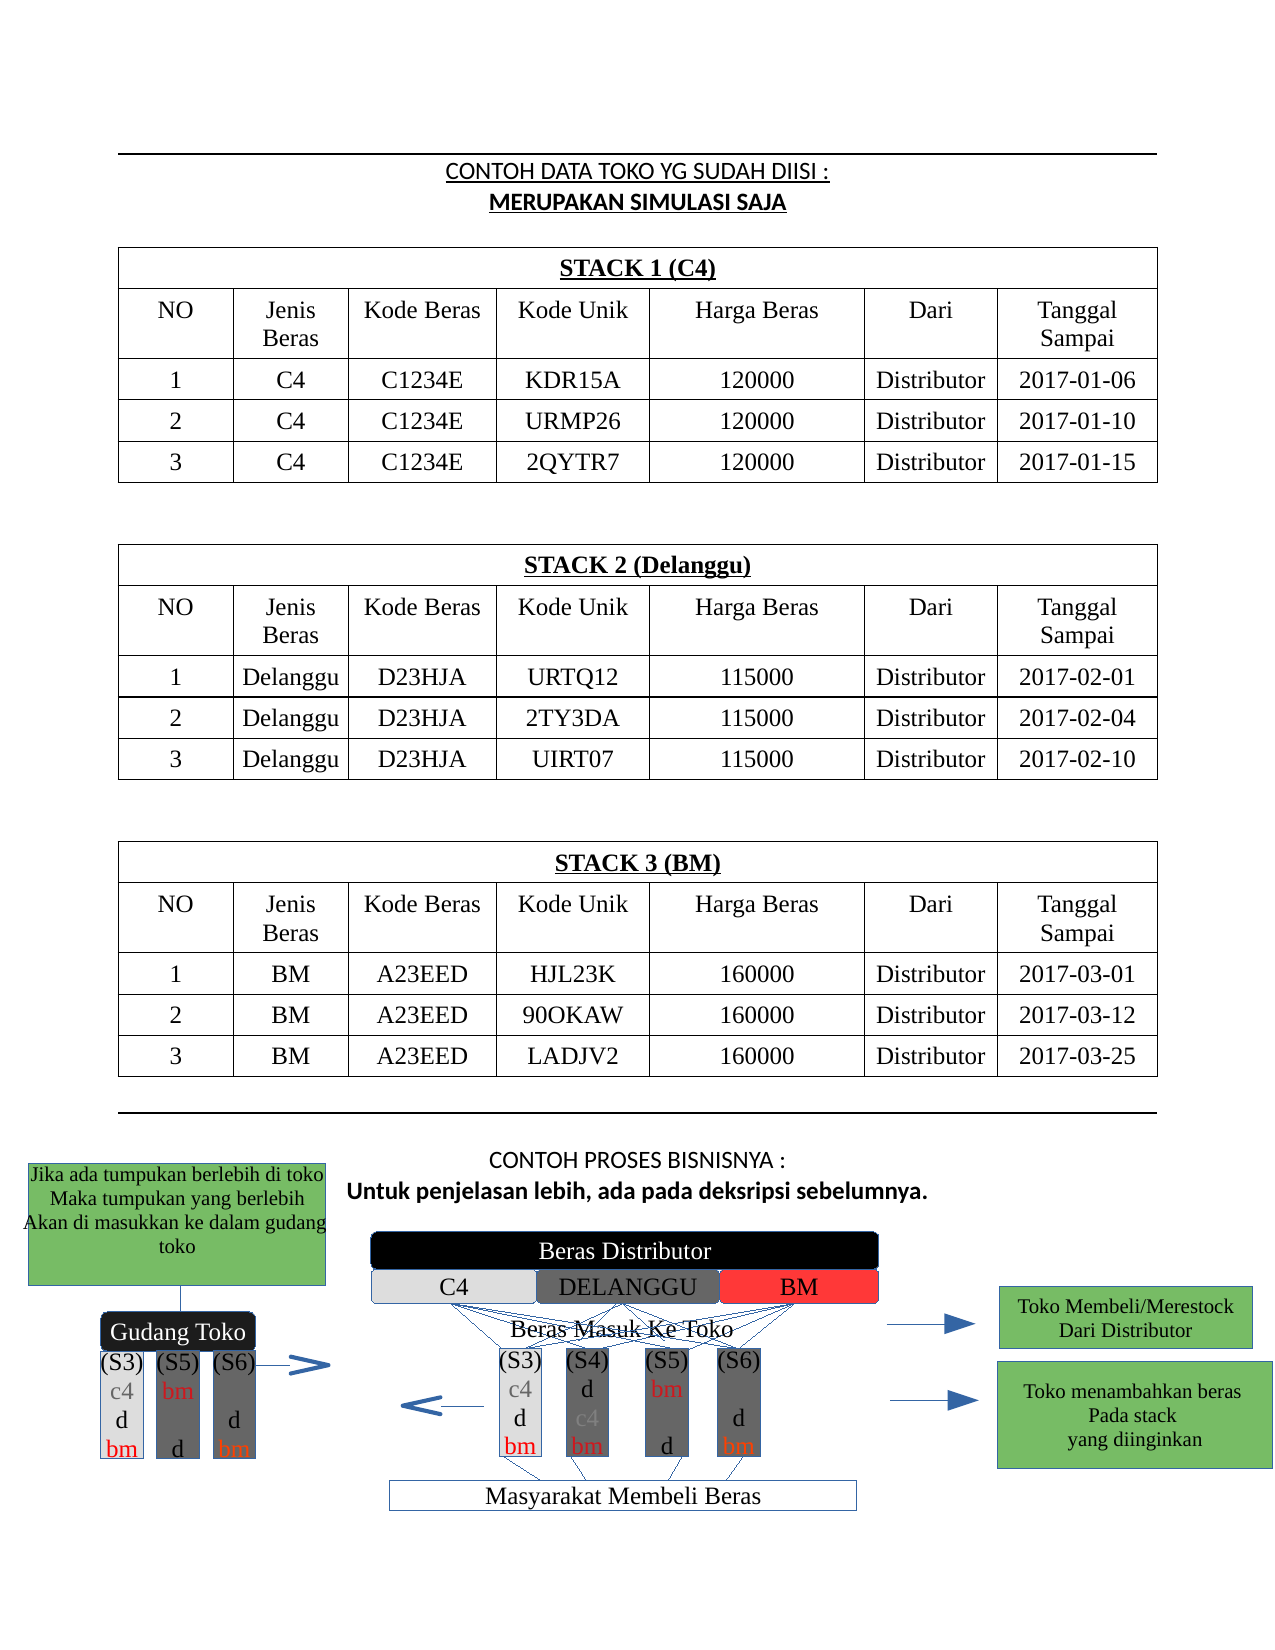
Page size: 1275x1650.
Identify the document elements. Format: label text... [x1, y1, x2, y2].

table_cell BM [234, 953, 348, 993]
table_cell Kode Unik [497, 289, 649, 358]
table_cell C1234E [349, 400, 496, 441]
table_cell KDR15A [497, 359, 649, 399]
table_cell 3 [119, 442, 233, 482]
table_cell Kode Unik [497, 883, 649, 952]
table_cell HJL23K [497, 953, 649, 993]
table_cell Distributor [865, 995, 997, 1035]
table_cell D23HJA [349, 698, 496, 738]
table_cell 1 [119, 656, 233, 696]
table_cell C4 [234, 359, 348, 399]
table_cell NO [119, 586, 233, 655]
table_cell C4 [234, 400, 348, 441]
table_cell 2017-02-01 [998, 656, 1157, 696]
text CONTOH DATA TOKO YG SUDAH DIISI : [118, 155, 1157, 186]
table_cell Dari [865, 586, 997, 655]
table_cell Harga Beras [650, 586, 864, 655]
table_cell Dari [865, 289, 997, 358]
table_cell 115000 [650, 739, 864, 779]
table_cell C1234E [349, 442, 496, 482]
table_cell A23EED [349, 995, 496, 1035]
table_cell Distributor [865, 656, 997, 696]
table_cell 115000 [650, 656, 864, 696]
table_cell 2017-03-12 [998, 995, 1157, 1035]
table_cell 2QYTR7 [497, 442, 649, 482]
table_cell LADJV2 [497, 1036, 649, 1076]
table_cell 160000 [650, 953, 864, 993]
table_cell BM [234, 995, 348, 1035]
table_header STACK 1 (C4) [119, 248, 1157, 288]
table_cell 160000 [650, 1036, 864, 1076]
table_cell 2017-01-10 [998, 400, 1157, 441]
table_cell 2 [119, 400, 233, 441]
table_cell Tanggal Sampai [998, 883, 1157, 952]
table_cell Distributor [865, 442, 997, 482]
text MERUPAKAN SIMULASI SAJA [118, 186, 1157, 216]
table_cell Delanggu [234, 656, 348, 696]
text CONTOH PROSES BISNISNYA : Untuk penjelasan lebih, ada pada deksripsi sebelumnya. [118, 1144, 1157, 1206]
table_cell 2017-01-15 [998, 442, 1157, 482]
table_cell D23HJA [349, 739, 496, 779]
table_header STACK 2 (Delanggu) [119, 545, 1157, 585]
table_cell 2017-02-10 [998, 739, 1157, 779]
table_cell Kode Unik [497, 586, 649, 655]
table_cell 2 [119, 995, 233, 1035]
table_cell URMP26 [497, 400, 649, 441]
table_cell Jenis Beras [234, 289, 348, 358]
table_cell URTQ12 [497, 656, 649, 696]
table_cell D23HJA [349, 656, 496, 696]
table_cell 120000 [650, 359, 864, 399]
table_cell 1 [119, 953, 233, 993]
table_cell A23EED [349, 953, 496, 993]
table_cell Distributor [865, 698, 997, 738]
table_cell Jenis Beras [234, 586, 348, 655]
table_cell Kode Beras [349, 883, 496, 952]
table_cell 160000 [650, 995, 864, 1035]
table_cell Jenis Beras [234, 883, 348, 952]
table_cell 2 [119, 698, 233, 738]
table_cell Kode Beras [349, 289, 496, 358]
table_cell NO [119, 289, 233, 358]
table_cell 3 [119, 739, 233, 779]
table_cell 2017-01-06 [998, 359, 1157, 399]
table_cell Harga Beras [650, 289, 864, 358]
table_cell Tanggal Sampai [998, 586, 1157, 655]
table_cell Delanggu [234, 698, 348, 738]
table_cell 115000 [650, 698, 864, 738]
table_cell 2017-03-01 [998, 953, 1157, 993]
table_cell 90OKAW [497, 995, 649, 1035]
table_cell 3 [119, 1036, 233, 1076]
table_cell Delanggu [234, 739, 348, 779]
table_cell C4 [234, 442, 348, 482]
table_cell Distributor [865, 359, 997, 399]
table_cell Distributor [865, 739, 997, 779]
table_cell Distributor [865, 1036, 997, 1076]
table_cell NO [119, 883, 233, 952]
table_header STACK 3 (BM) [119, 842, 1157, 882]
table_cell C1234E [349, 359, 496, 399]
table_cell 1 [119, 359, 233, 399]
table_cell Harga Beras [650, 883, 864, 952]
table_cell 2017-03-25 [998, 1036, 1157, 1076]
table_cell 2017-02-04 [998, 698, 1157, 738]
table_cell Kode Beras [349, 586, 496, 655]
table_cell 2TY3DA [497, 698, 649, 738]
table_cell BM [234, 1036, 348, 1076]
table_cell Dari [865, 883, 997, 952]
table_cell Distributor [865, 400, 997, 441]
table_cell UIRT07 [497, 739, 649, 779]
table_cell 120000 [650, 400, 864, 441]
table_cell A23EED [349, 1036, 496, 1076]
table_cell Tanggal Sampai [998, 289, 1157, 358]
table_cell Distributor [865, 953, 997, 993]
table_cell 120000 [650, 442, 864, 482]
